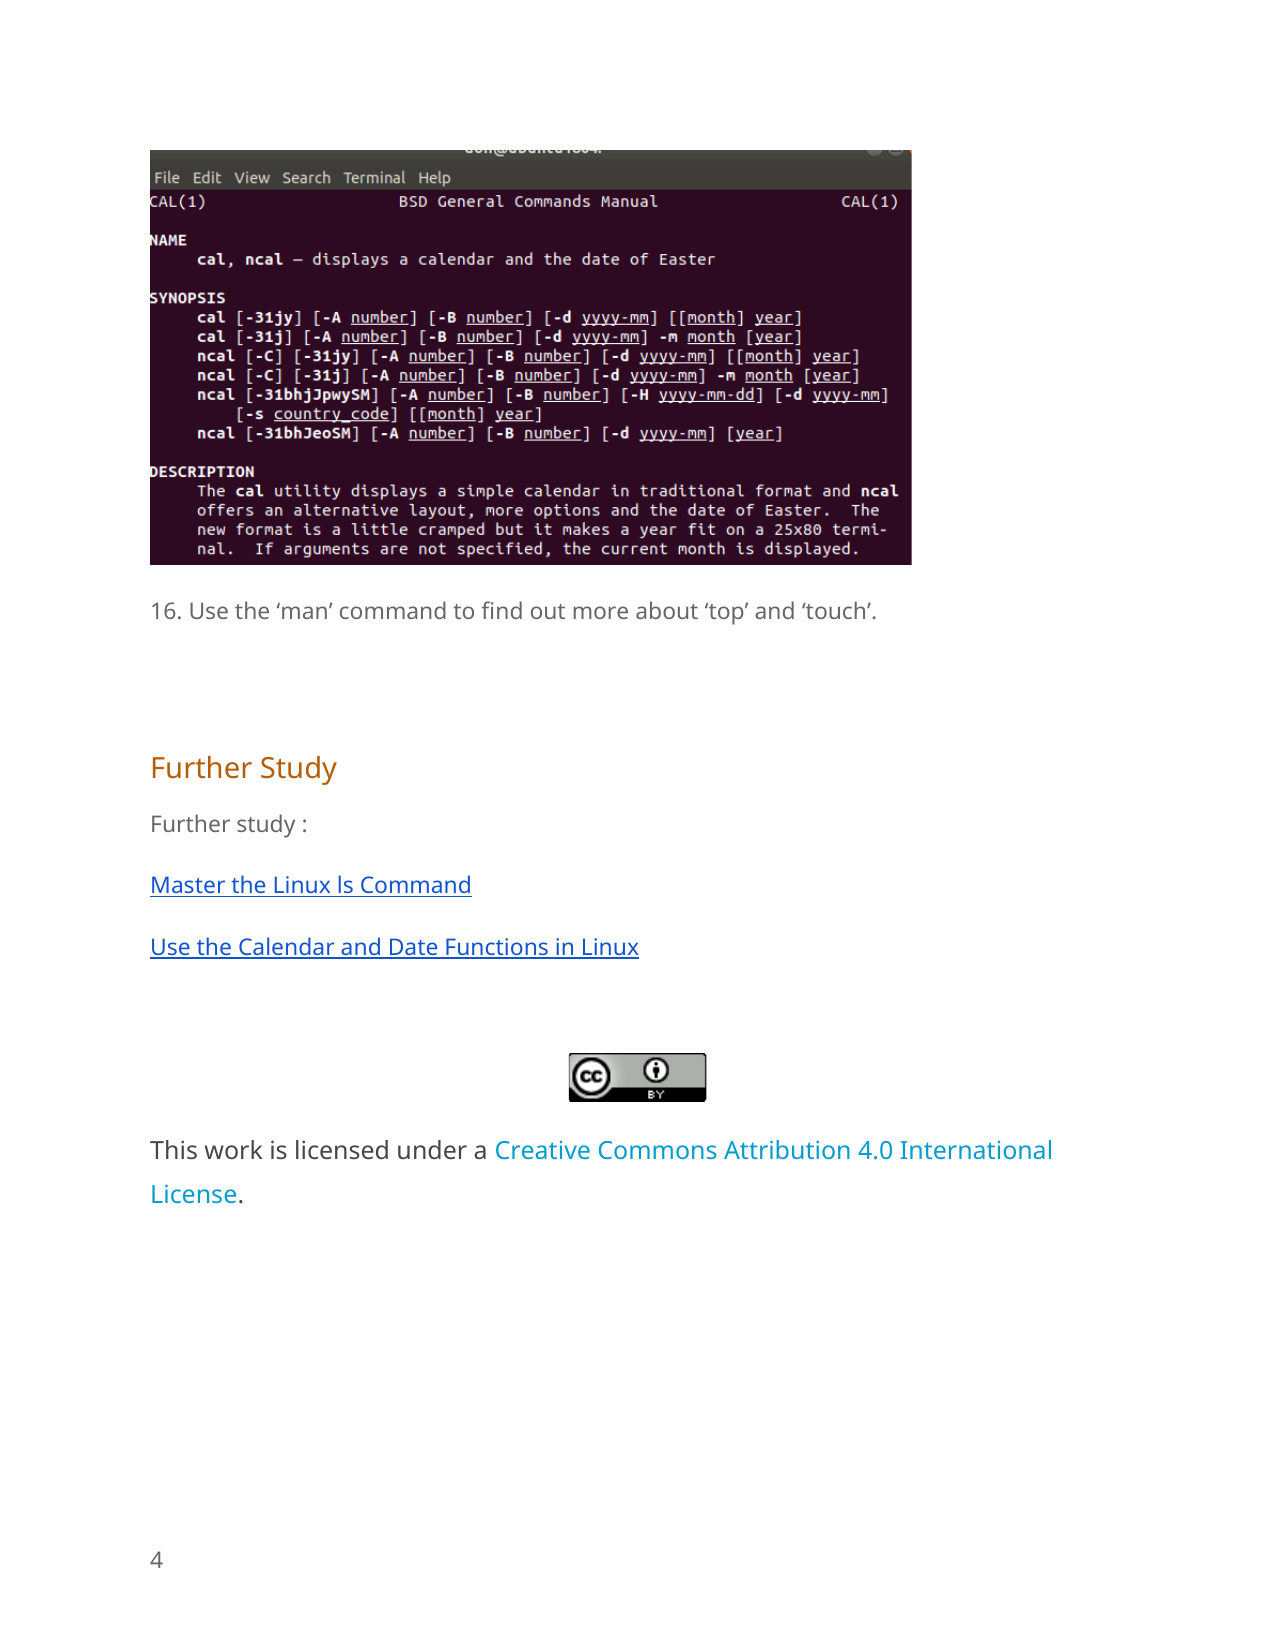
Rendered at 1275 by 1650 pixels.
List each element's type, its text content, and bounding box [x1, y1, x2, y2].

text 16. Use the ‘man’ command to find out more about ‘top’ and ‘touch’. [150, 595, 1125, 626]
subtitle Further Study [150, 747, 1125, 787]
picture [568, 1053, 707, 1102]
text Further study : [150, 808, 1125, 839]
text This work is licensed under a Creative Commons Attribution 4.0 International License. [150, 1132, 1125, 1211]
text Master the Linux ls Command [150, 869, 1125, 901]
text Use the Calendar and Date Functions in Linux [150, 931, 1125, 962]
picture [150, 150, 912, 565]
